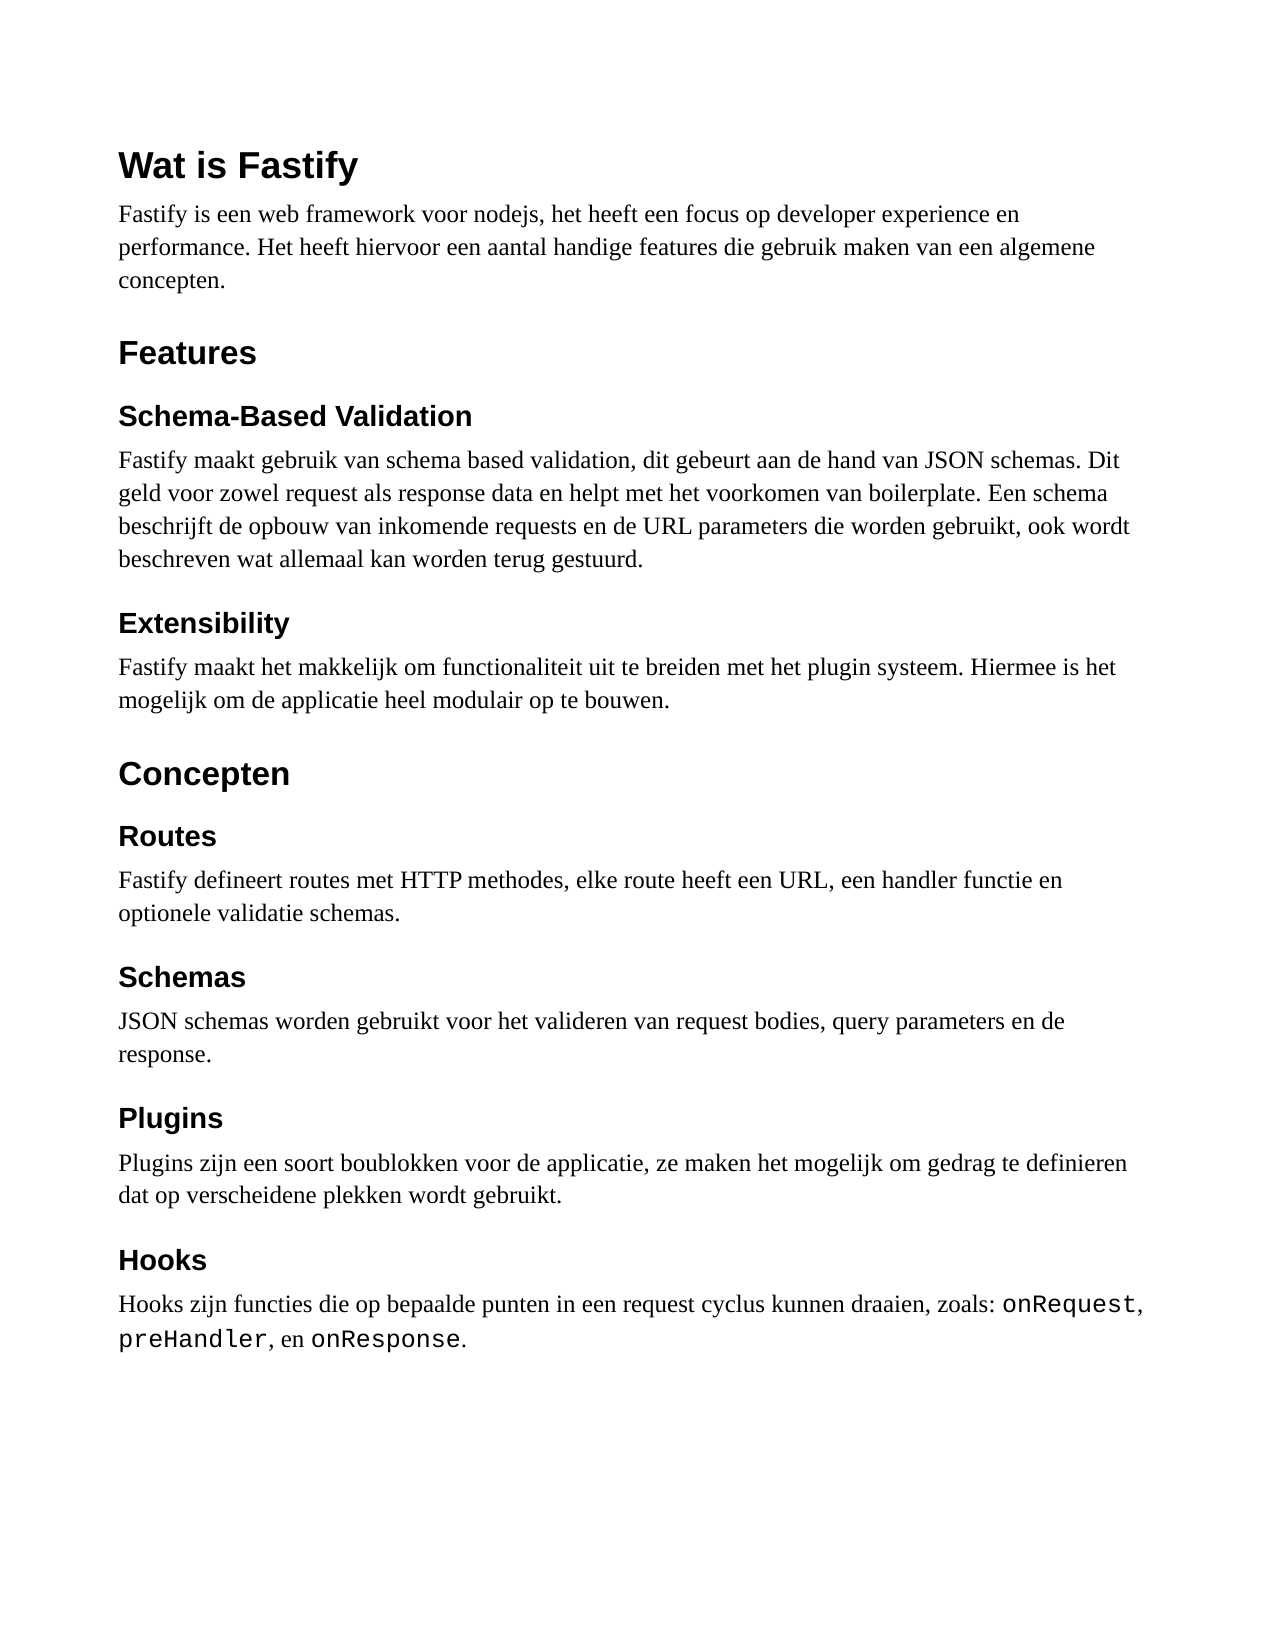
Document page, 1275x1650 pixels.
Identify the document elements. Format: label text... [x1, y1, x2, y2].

text Fastify maakt het makkelijk om functionaliteit uit te breiden met het plugin systeem. Hiermee is het mogelijk om de applicatie heel modulair op te bouwen. [118, 652, 1157, 714]
subtitle Schemas [118, 960, 1157, 994]
text Fastify defineert routes met HTTP methodes, elke route heeft een URL, een handler functie en optionele validatie schemas. [118, 865, 1157, 927]
subtitle Schema-Based Validation [118, 399, 1157, 432]
text Fastify maakt gebruik van schema based validation, dit gebeurt aan de hand van JSON schemas. Dit geld voor zowel request als response data en helpt met het voorkomen van boilerplate. Een schema beschrijft de opbouw van inkomende requests en de URL parameters die worden gebruikt, ook wordt beschreven wat allemaal kan worden terug gestuurd. [118, 445, 1157, 573]
text JSON schemas worden gebruikt voor het valideren van request bodies, query parameters en de response. [118, 1006, 1157, 1068]
subtitle Features [118, 333, 1157, 372]
subtitle Hooks [118, 1243, 1157, 1276]
subtitle Plugins [118, 1102, 1157, 1135]
text Fastify is een web framework voor nodejs, het heeft een focus op developer experience en performance. Het heeft hiervoor een aantal handige features die gebruik maken van een algemene concepten. [118, 199, 1157, 293]
text Plugins zijn een soort boublokken voor de applicatie, ze maken het mogelijk om gedrag te definieren dat op verscheidene plekken wordt gebruikt. [118, 1148, 1157, 1209]
subtitle Routes [118, 819, 1157, 853]
subtitle Wat is Fastify [118, 143, 1157, 186]
subtitle Concepten [118, 753, 1157, 792]
text Hooks zijn functies die op bepaalde punten in een request cyclus kunnen draaien, zoals: onRequest, preHandler, en onResponse. [118, 1289, 1157, 1355]
subtitle Extensibility [118, 606, 1157, 639]
